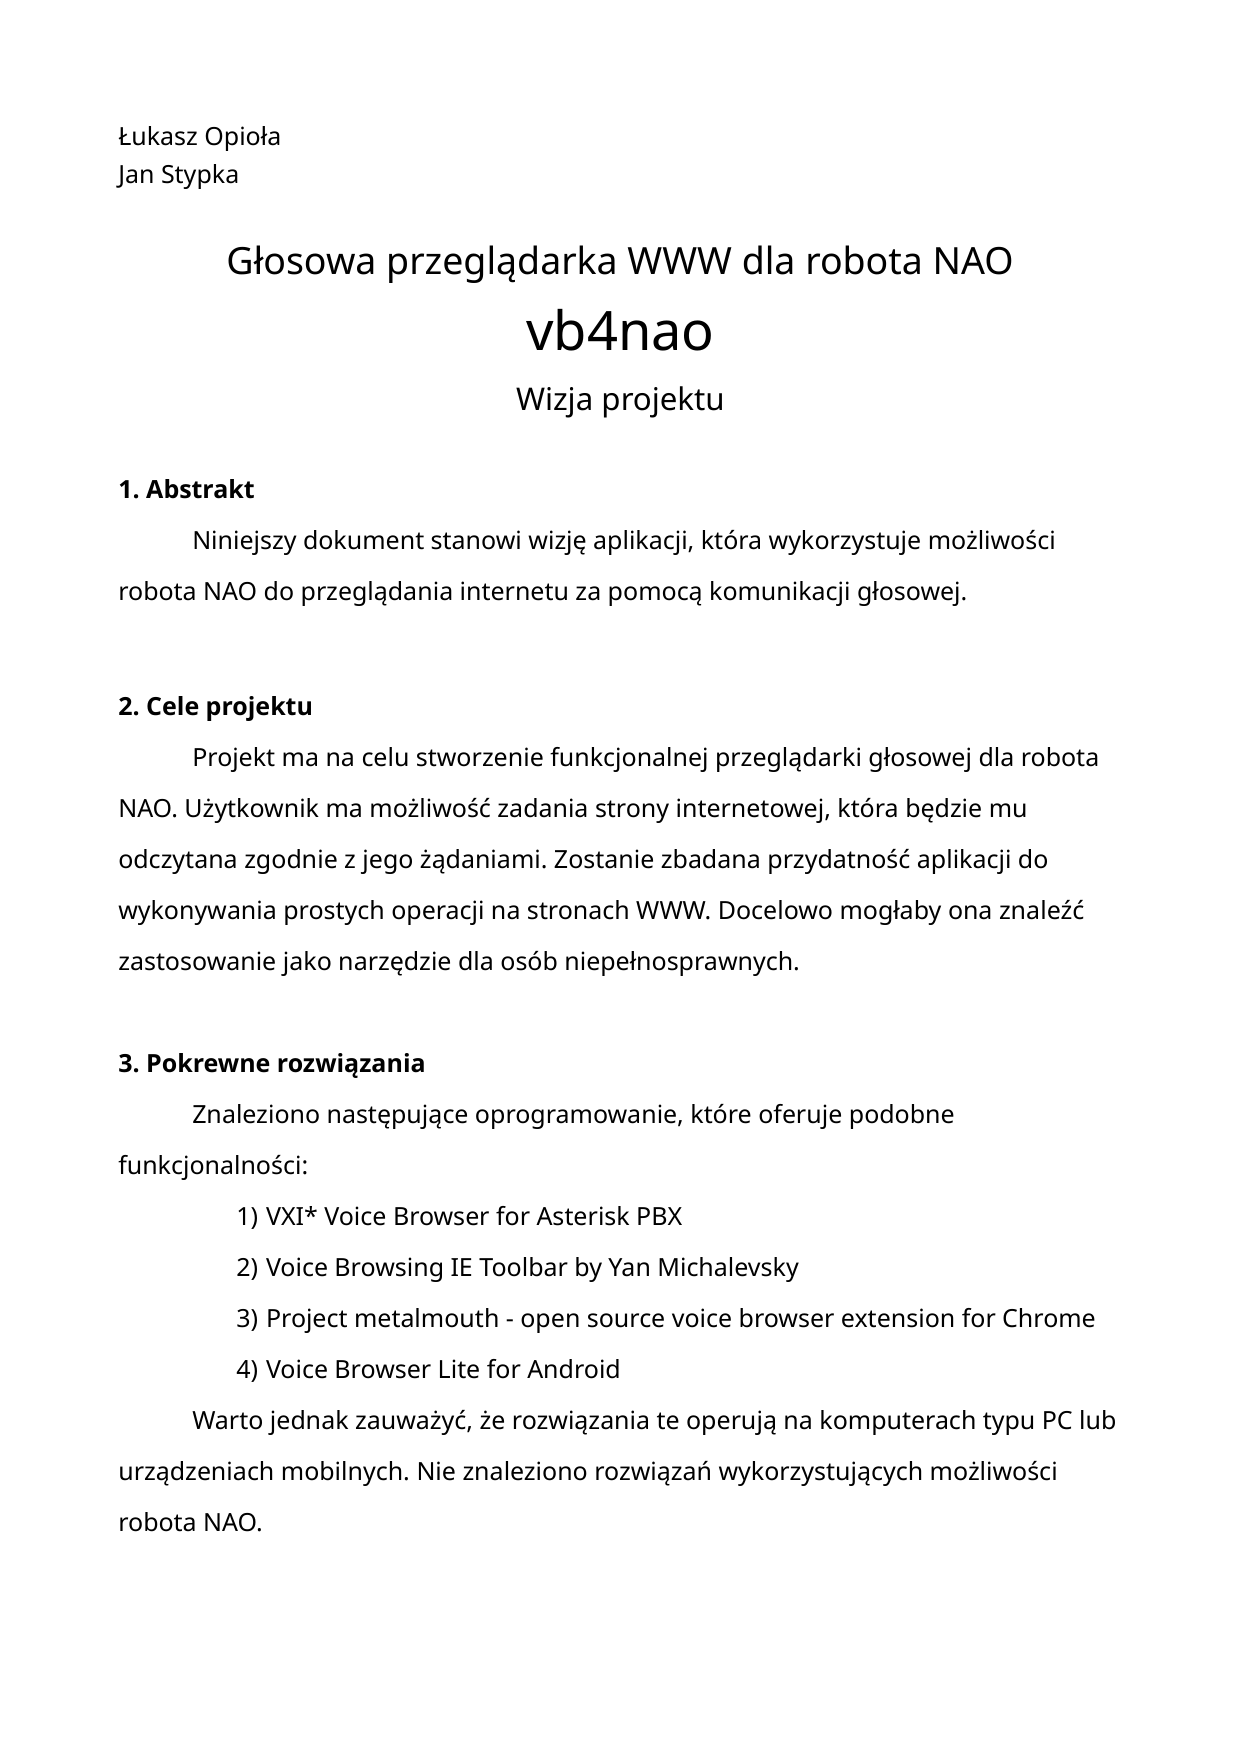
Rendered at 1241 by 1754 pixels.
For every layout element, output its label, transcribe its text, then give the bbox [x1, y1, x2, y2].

text Znaleziono następujące oprogramowanie, które oferuje podobne funkcjonalności: [118, 1097, 1122, 1182]
list VXI* Voice Browser for Asterisk PBX [236, 1199, 1122, 1233]
list Voice Browsing IE Toolbar by Yan Michalevsky [236, 1250, 1122, 1284]
list Project metalmouth - open source voice browser extension for Chrome [236, 1301, 1122, 1335]
text 1. Abstrakt [118, 472, 1122, 506]
text vb4nao [118, 292, 1122, 366]
text Wizja projektu [118, 377, 1122, 419]
text Łukasz Opioła [118, 118, 1122, 152]
text Warto jednak zauważyć, że rozwiązania te operują na komputerach typu PC lub urządzeniach mobilnych. Nie znaleziono rozwiązań wykorzystujących możliwości robota NAO. [118, 1403, 1122, 1539]
text Niniejszy dokument stanowi wizję aplikacji, która wykorzystuje możliwości robota NAO do przeglądania internetu za pomocą komunikacji głosowej. [118, 523, 1122, 608]
text 2. Cele projektu [118, 688, 1122, 722]
text Projekt ma na celu stworzenie funkcjonalnej przeglądarki głosowej dla robota NAO. Użytkownik ma możliwość zadania strony internetowej, która będzie mu odczytana zgodnie z jego żądaniami. Zostanie zbadana przydatność aplikacji do wykonywania prostych operacji na stronach WWW. Docelowo mogłaby ona znaleźć zastosowanie jako narzędzie dla osób niepełnosprawnych. [118, 739, 1122, 978]
text Jan Stypka [118, 157, 1122, 191]
text 3. Pokrewne rozwiązania [118, 1046, 1122, 1080]
list Voice Browser Lite for Android [236, 1352, 1122, 1386]
text Głosowa przeglądarka WWW dla robota NAO [118, 234, 1122, 285]
